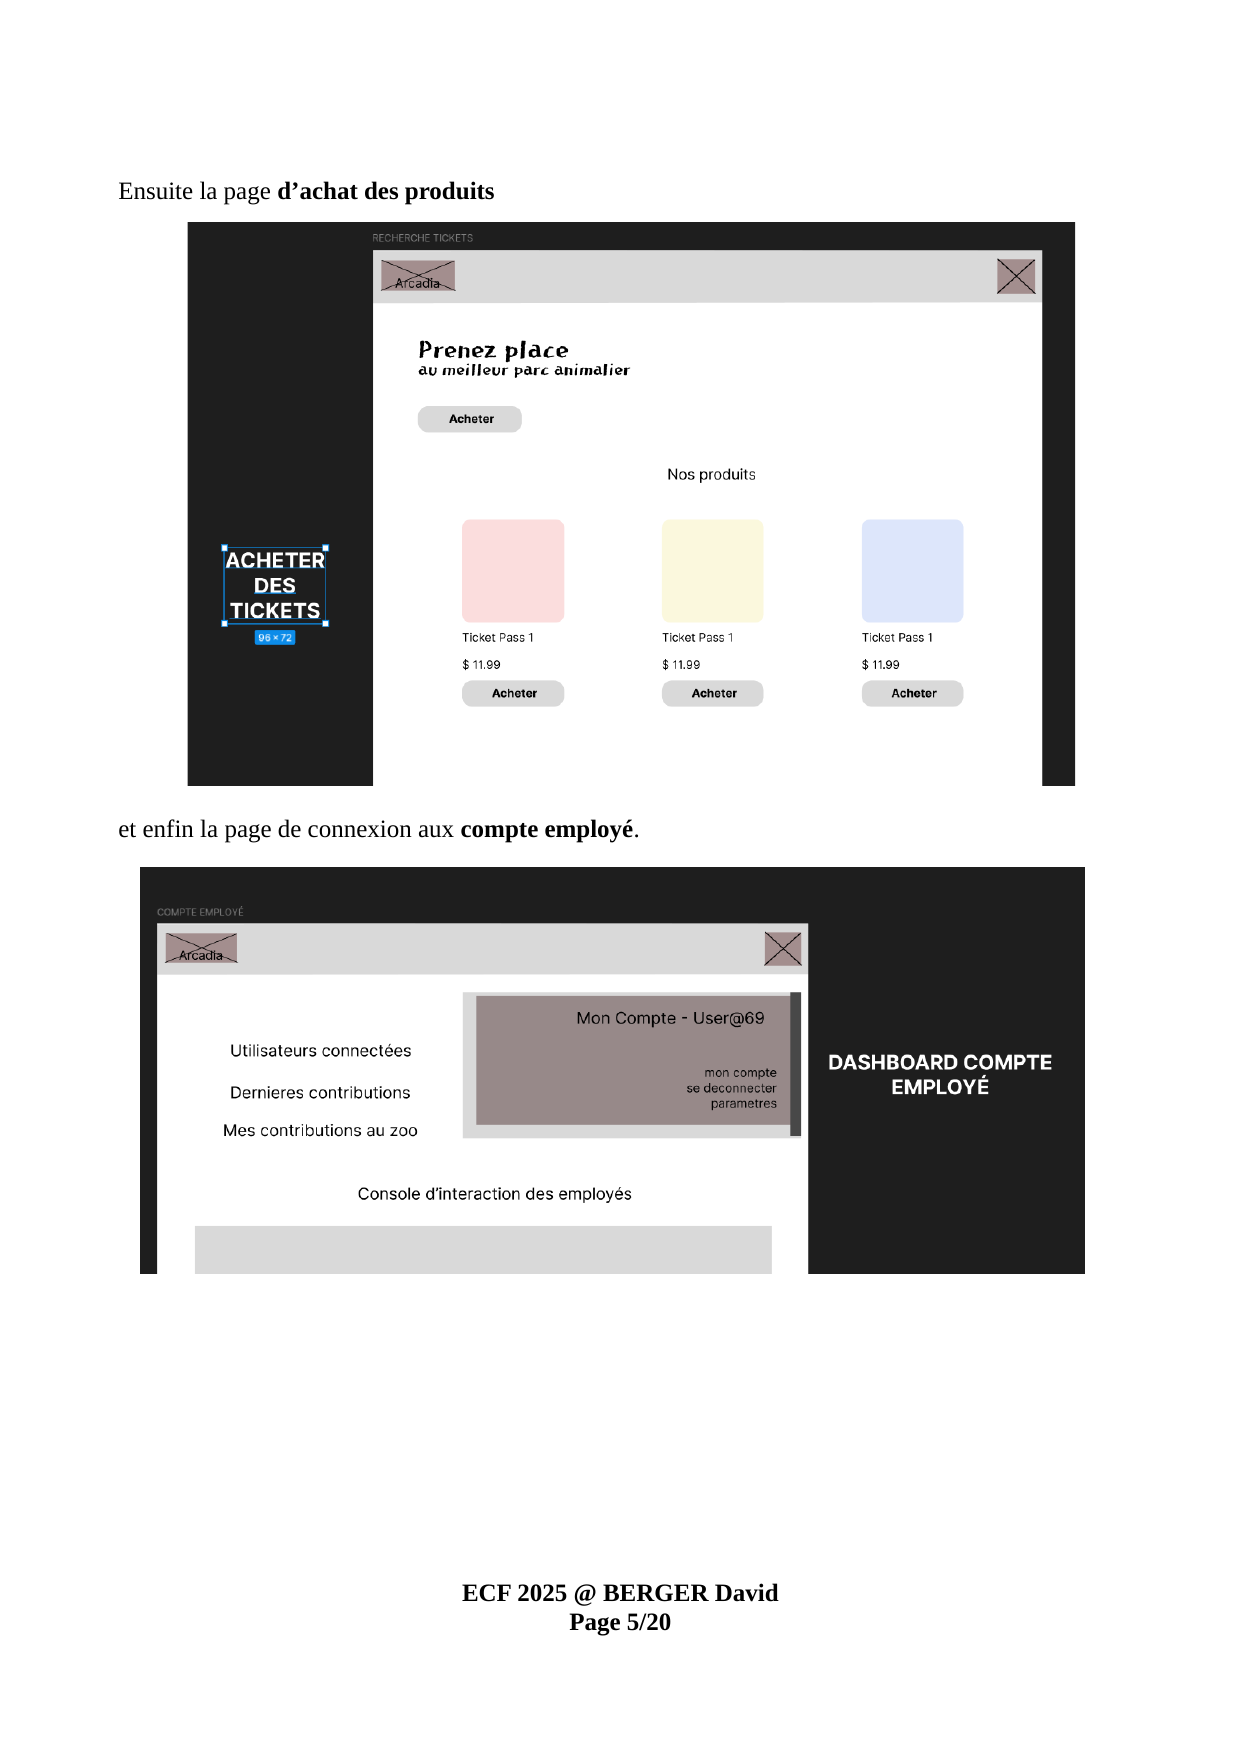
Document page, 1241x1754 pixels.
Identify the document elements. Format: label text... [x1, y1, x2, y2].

picture [140, 867, 1085, 1274]
text Ensuite la page d’achat des produits [118, 176, 1122, 205]
text et enfin la page de connexion aux compte employé. [118, 814, 1122, 842]
picture [187, 222, 1076, 786]
